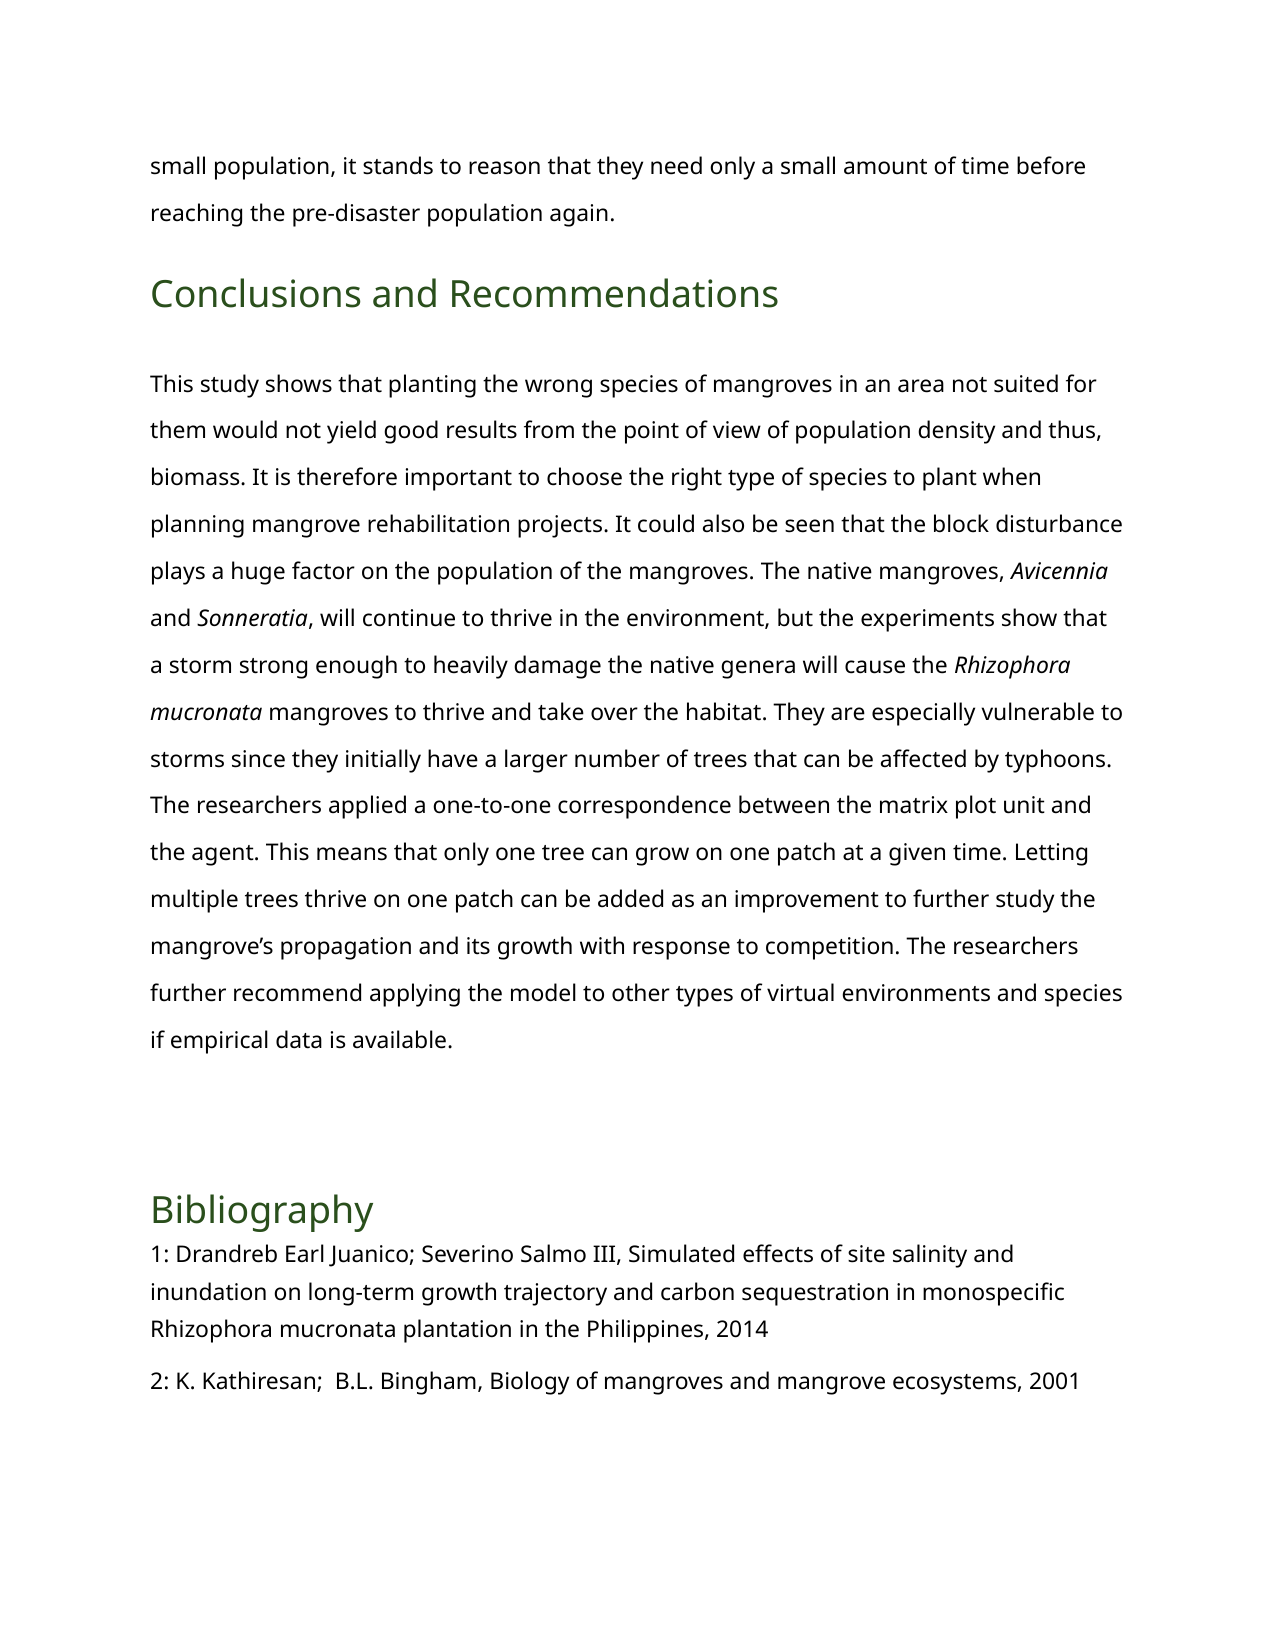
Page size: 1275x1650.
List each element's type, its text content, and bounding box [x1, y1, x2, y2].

text This study shows that planting the wrong species of mangroves in an area not suited for them would not yield good results from the point of view of population density and thus, biomass. It is therefore important to choose the right type of species to plant when planning mangrove rehabilitation projects. It could also be seen that the block disturbance plays a huge factor on the population of the mangroves. The native mangroves, Avicennia and Sonneratia, will continue to thrive in the environment, but the experiments show that a storm strong enough to heavily damage the native genera will cause the Rhizophora mucronata mangroves to thrive and take over the habitat. They are especially vulnerable to storms since they initially have a larger number of trees that can be affected by typhoons. The researchers applied a one-to-one correspondence between the matrix plot unit and the agent. This means that only one tree can grow on one patch at a given time. Letting multiple trees thrive on one patch can be added as an improvement to further study the mangrove’s propagation and its growth with response to competition. The researchers further recommend applying the model to other types of virtual environments and species if empirical data is available. [150, 368, 1125, 1055]
subtitle Conclusions and Recommendations [150, 267, 1125, 318]
subtitle Bibliography [150, 1183, 1125, 1234]
text 1: Drandreb Earl Juanico; Severino Salmo III, Simulated effects of site salinity and inundation on long-term growth trajectory and carbon sequestration in monospecific Rhizophora mucronata plantation in the Philippines, 2014 [150, 1238, 1125, 1344]
text small population, it stands to reason that they need only a small amount of time before reaching the pre-disaster population again. [150, 150, 1125, 228]
text 2: K. Kathiresan; B.L. Bingham, Biology of mangroves and mangrove ecosystems, 2001 [150, 1365, 1125, 1396]
